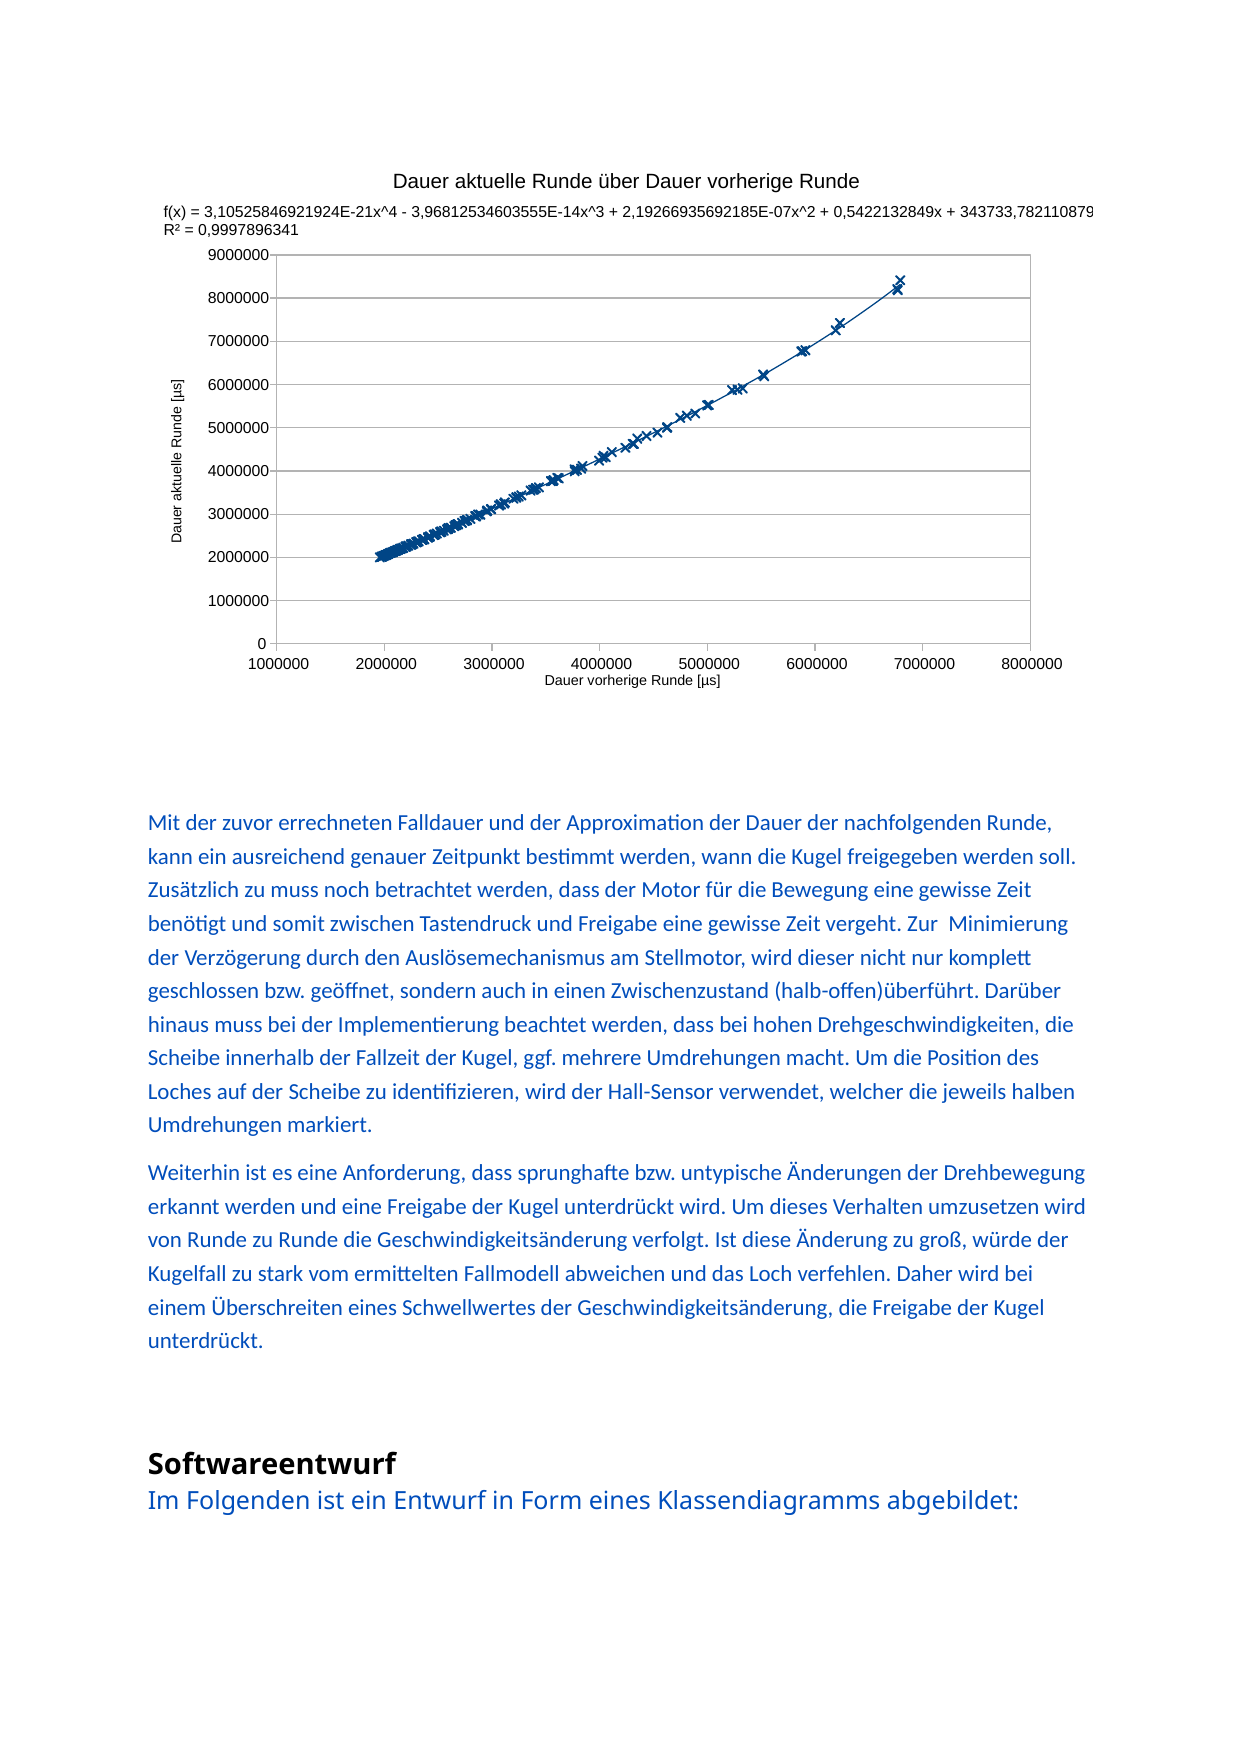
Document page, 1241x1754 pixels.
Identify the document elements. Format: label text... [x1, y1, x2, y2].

text Weiterhin ist es eine Anforderung, dass sprunghafte bzw. untypische Änderungen der Drehbewegung erkannt werden und eine Freigabe der Kugel unterdrückt wird. Um dieses Verhalten umzusetzen wird von Runde zu Runde die Geschwindigkeitsänderung verfolgt. Ist diese Änderung zu groß, würde der Kugelfall zu stark vom ermittelten Fallmodell abweichen und das Loch verfehlen. Daher wird bei einem Überschreiten eines Schwellwertes der Geschwindigkeitsänderung, die Freigabe der Kugel unterdrückt. [148, 1158, 1093, 1354]
text Im Folgenden ist ein Entwurf in Form eines Klassendiagramms abgebildet: [148, 1483, 1093, 1517]
text Mit der zuvor errechneten Falldauer und der Approximation der Dauer der nachfolgenden Runde, kann ein ausreichend genauer Zeitpunkt bestimmt werden, wann die Kugel freigegeben werden soll. Zusätzlich zu muss noch betrachtet werden, dass der Motor für die Bewegung eine gewisse Zeit benötigt und somit zwischen Tastendruck und Freigabe eine gewisse Zeit vergeht. Zur Minimierung der Verzögerung durch den Auslösemechanismus am Stellmotor, wird dieser nicht nur komplett geschlossen bzw. geöffnet, sondern auch in einen Zwischenzustand (halb-offen)überführt. Darüber hinaus muss bei der Implementierung beachtet werden, dass bei hohen Drehgeschwindigkeiten, die Scheibe innerhalb der Fallzeit der Kugel, ggf. mehrere Umdrehungen macht. Um die Position des Loches auf der Scheibe zu identifizieren, wird der Hall-Sensor verwendet, welcher die jeweils halben Umdrehungen markiert. [148, 808, 1093, 1138]
text Softwareentwurf [148, 1443, 1093, 1483]
